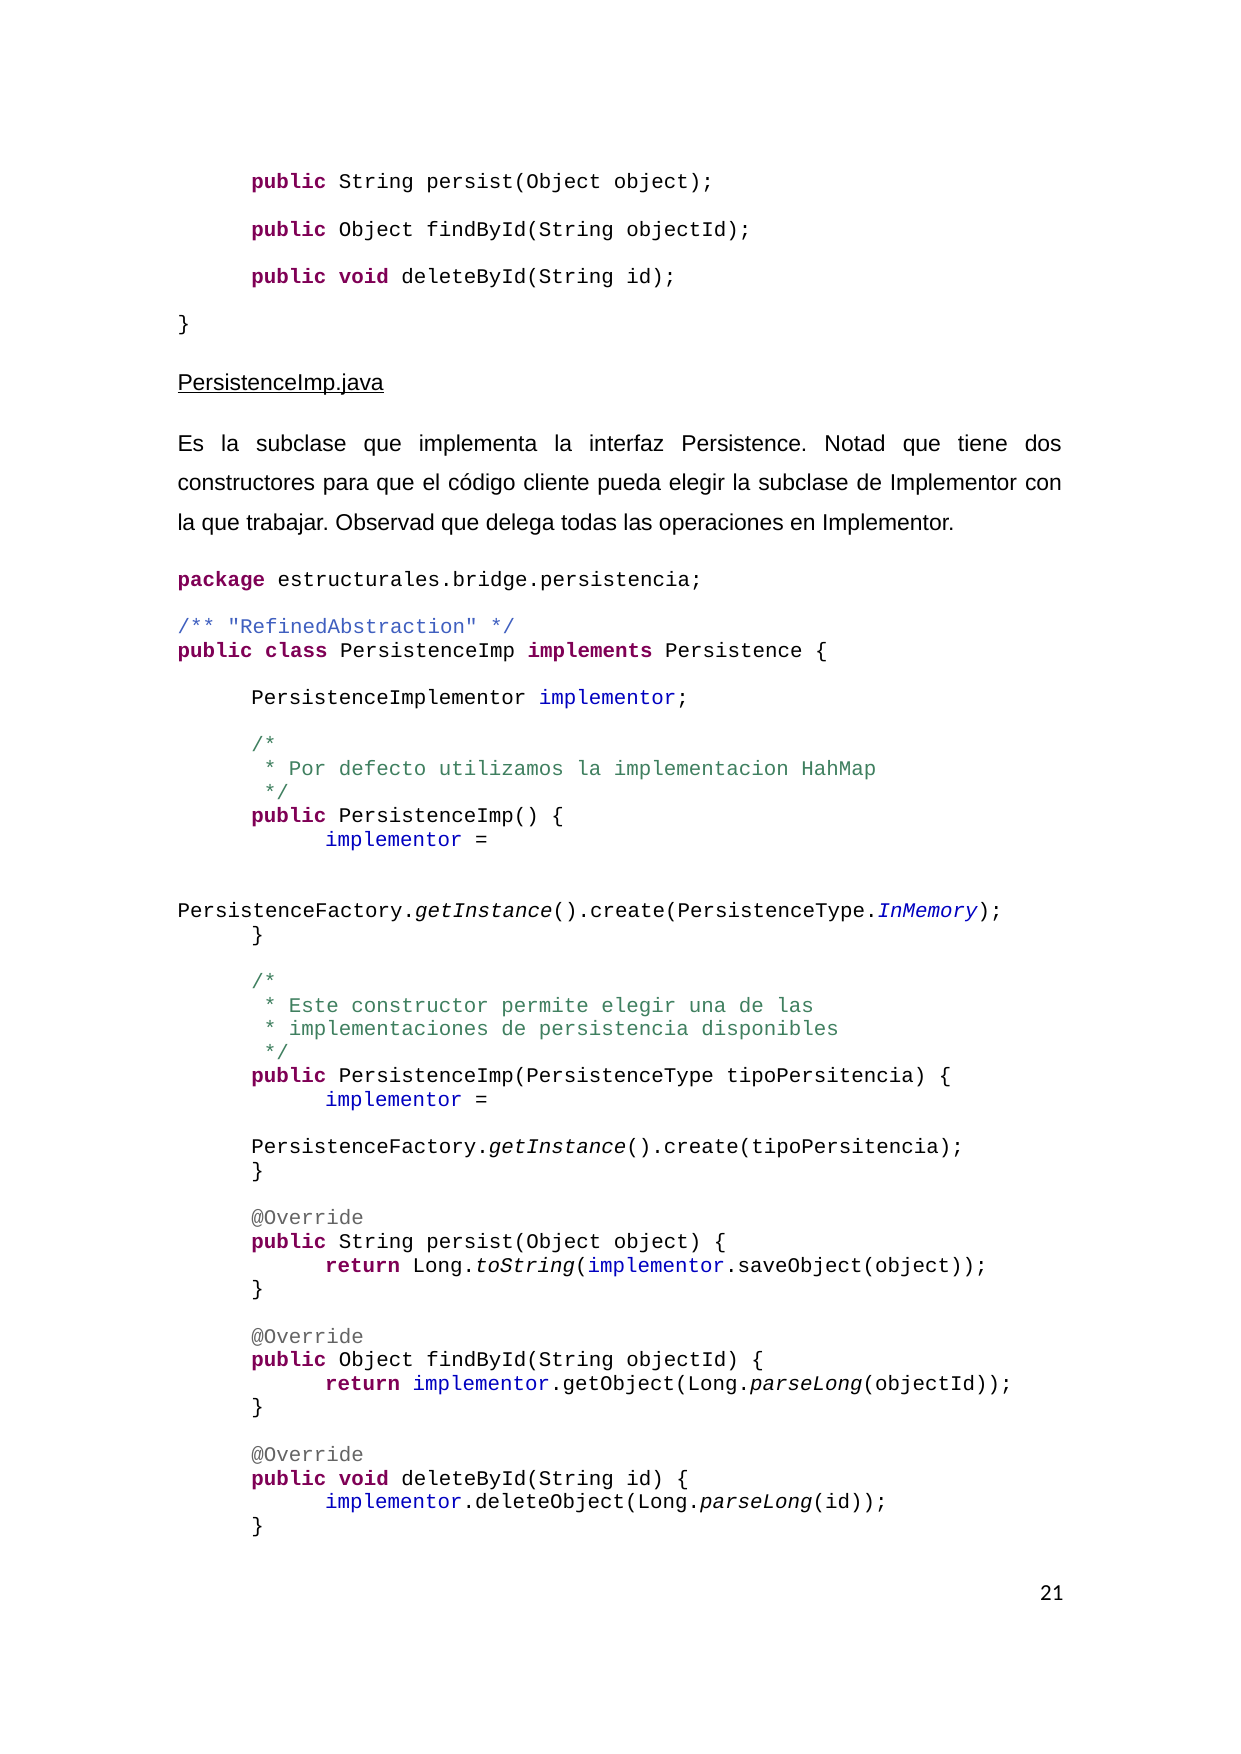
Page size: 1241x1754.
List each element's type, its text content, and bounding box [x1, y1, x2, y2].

text public String persist(Object object); [177, 171, 1063, 195]
text PersistenceFactory.getInstance().create(PersistenceType.InMemory); [177, 853, 1063, 924]
text implementor = [177, 829, 1063, 853]
text public void deleteById(String id); [177, 266, 1063, 289]
text public PersistenceImp() { [177, 805, 1063, 829]
text PersistenceFactory.getInstance().create(tipoPersitencia); [177, 1113, 1063, 1160]
text implementor = [177, 1089, 1063, 1113]
text package estructurales.bridge.persistencia; [177, 569, 1063, 593]
text PersistenceImp.java [177, 369, 1063, 396]
text * Este constructor permite elegir una de las [177, 994, 1063, 1018]
text * Por defecto utilizamos la implementacion HahMap [177, 758, 1063, 782]
text @Override [177, 1326, 1063, 1349]
text } [177, 1397, 1063, 1420]
text public void deleteById(String id) { [177, 1467, 1063, 1491]
text implementor.deleteObject(Long.parseLong(id)); [177, 1491, 1063, 1515]
text */ [177, 782, 1063, 805]
text } [177, 1515, 1063, 1538]
text /* [177, 971, 1063, 994]
text } [177, 924, 1063, 947]
text public Object findById(String objectId); [177, 218, 1063, 242]
text } [177, 1278, 1063, 1302]
text */ [177, 1042, 1063, 1066]
text public PersistenceImp(PersistenceType tipoPersitencia) { [177, 1066, 1063, 1089]
text } [177, 1160, 1063, 1184]
text Es la subclase que implementa la interfaz Persistence. Notad que tiene dos constructores para que el código cliente pueda elegir la subclase de Implementor con la que trabajar. Observad que delega todas las operaciones en Implementor. [177, 430, 1063, 535]
text * implementaciones de persistencia disponibles [177, 1018, 1063, 1042]
text PersistenceImplementor implementor; [177, 687, 1063, 711]
text return Long.toString(implementor.saveObject(object)); [177, 1255, 1063, 1278]
text @Override [177, 1207, 1063, 1231]
text /* [177, 734, 1063, 758]
text public Object findById(String objectId) { [177, 1349, 1063, 1373]
text } [177, 313, 1063, 337]
text public String persist(Object object) { [177, 1231, 1063, 1255]
text @Override [177, 1444, 1063, 1467]
text /** "RefinedAbstraction" */ [177, 616, 1063, 640]
text return implementor.getObject(Long.parseLong(objectId)); [177, 1373, 1063, 1397]
text public class PersistenceImp implements Persistence { [177, 640, 1063, 663]
